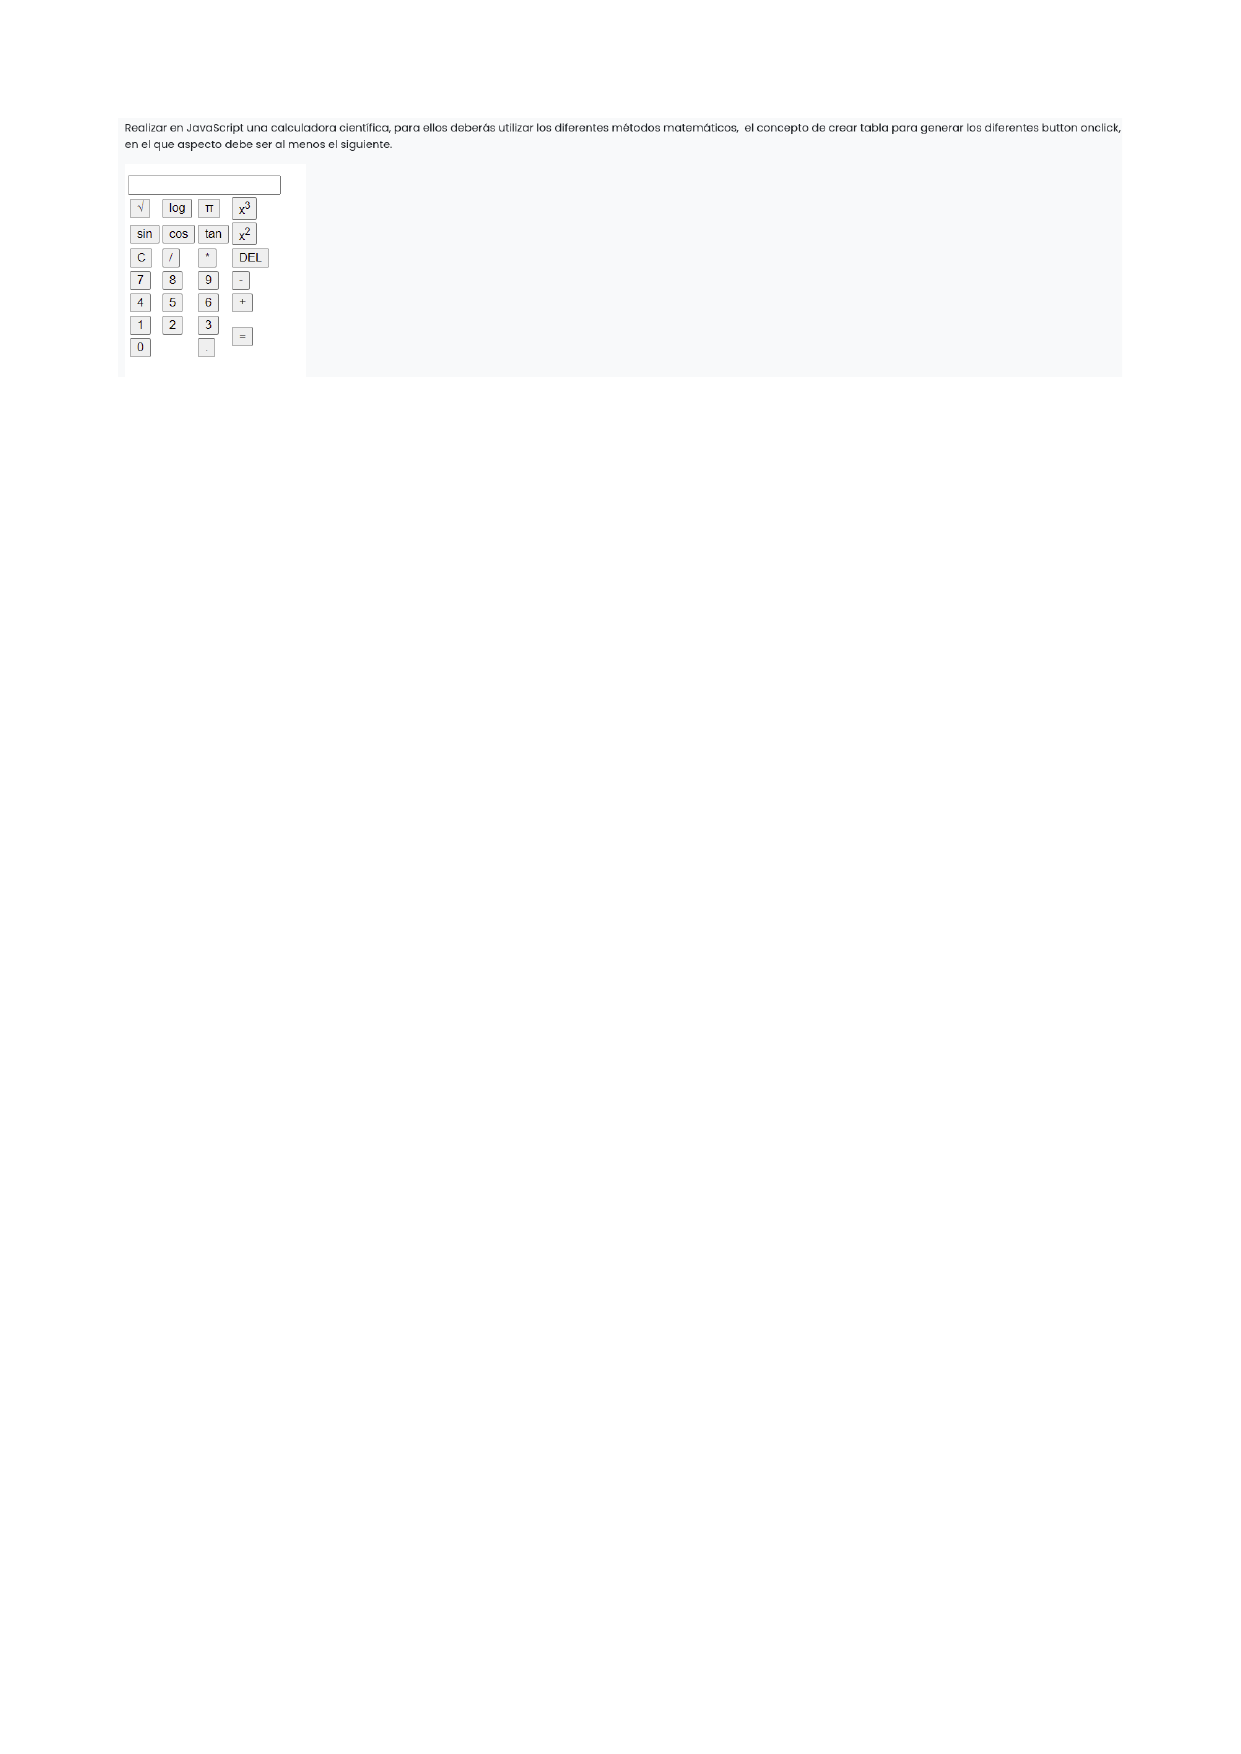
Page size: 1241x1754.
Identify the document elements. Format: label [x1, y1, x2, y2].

picture [118, 118, 1123, 377]
